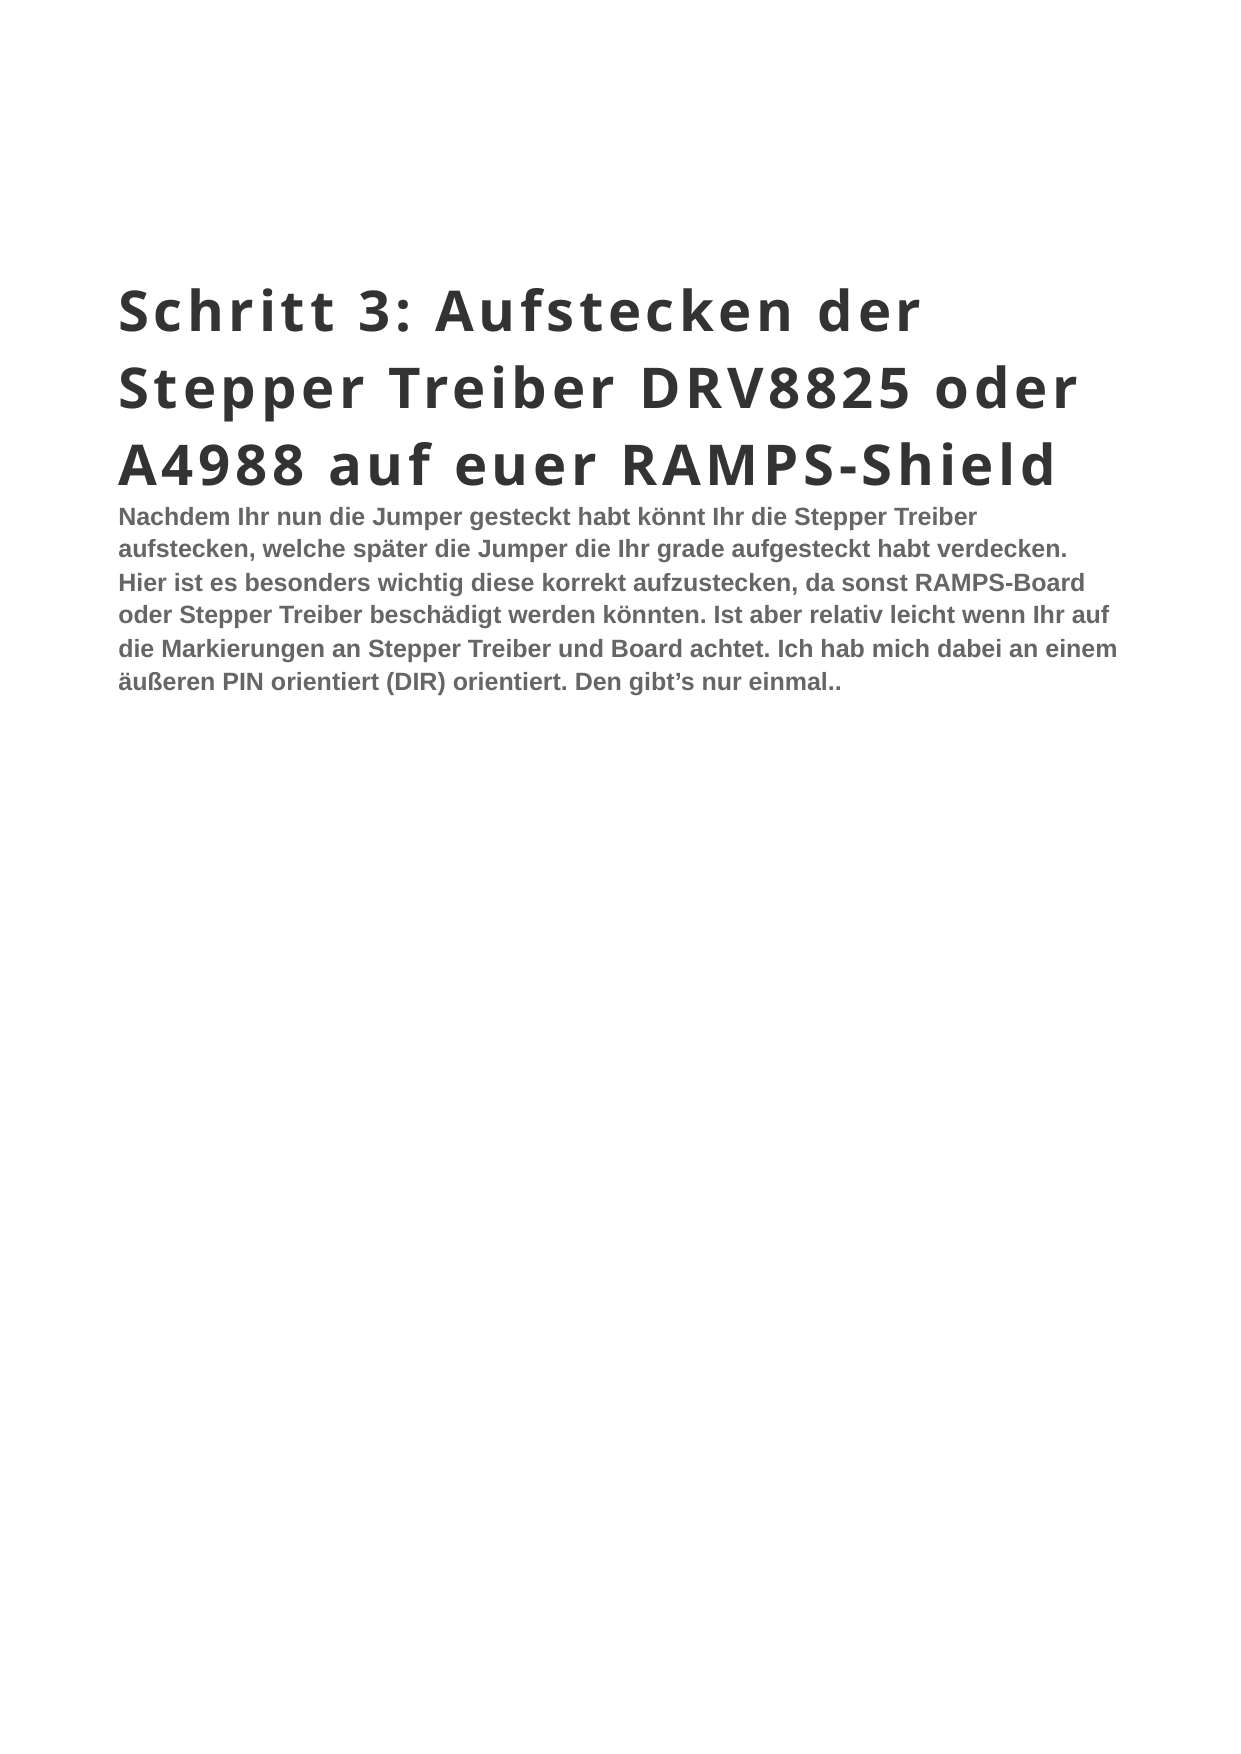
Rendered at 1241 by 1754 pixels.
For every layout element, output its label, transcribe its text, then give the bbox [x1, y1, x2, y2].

subtitle Schritt 3: Aufstecken der Stepper Treiber DRV8825 oder A4988 auf euer RAMPS-Shield [118, 271, 1122, 501]
text Nachdem Ihr nun die Jumper gesteckt habt könnt Ihr die Stepper Treiber aufstecken, welche später die Jumper die Ihr grade aufgesteckt habt verdecken. Hier ist es besonders wichtig diese korrekt aufzustecken, da sonst RAMPS-Board oder Stepper Treiber beschädigt werden könnten. Ist aber relativ leicht wenn Ihr auf die Markierungen an Stepper Treiber und Board achtet. Ich hab mich dabei an einem äußeren PIN orientiert (DIR) orientiert. Den gibt’s nur einmal.. [118, 501, 1122, 695]
